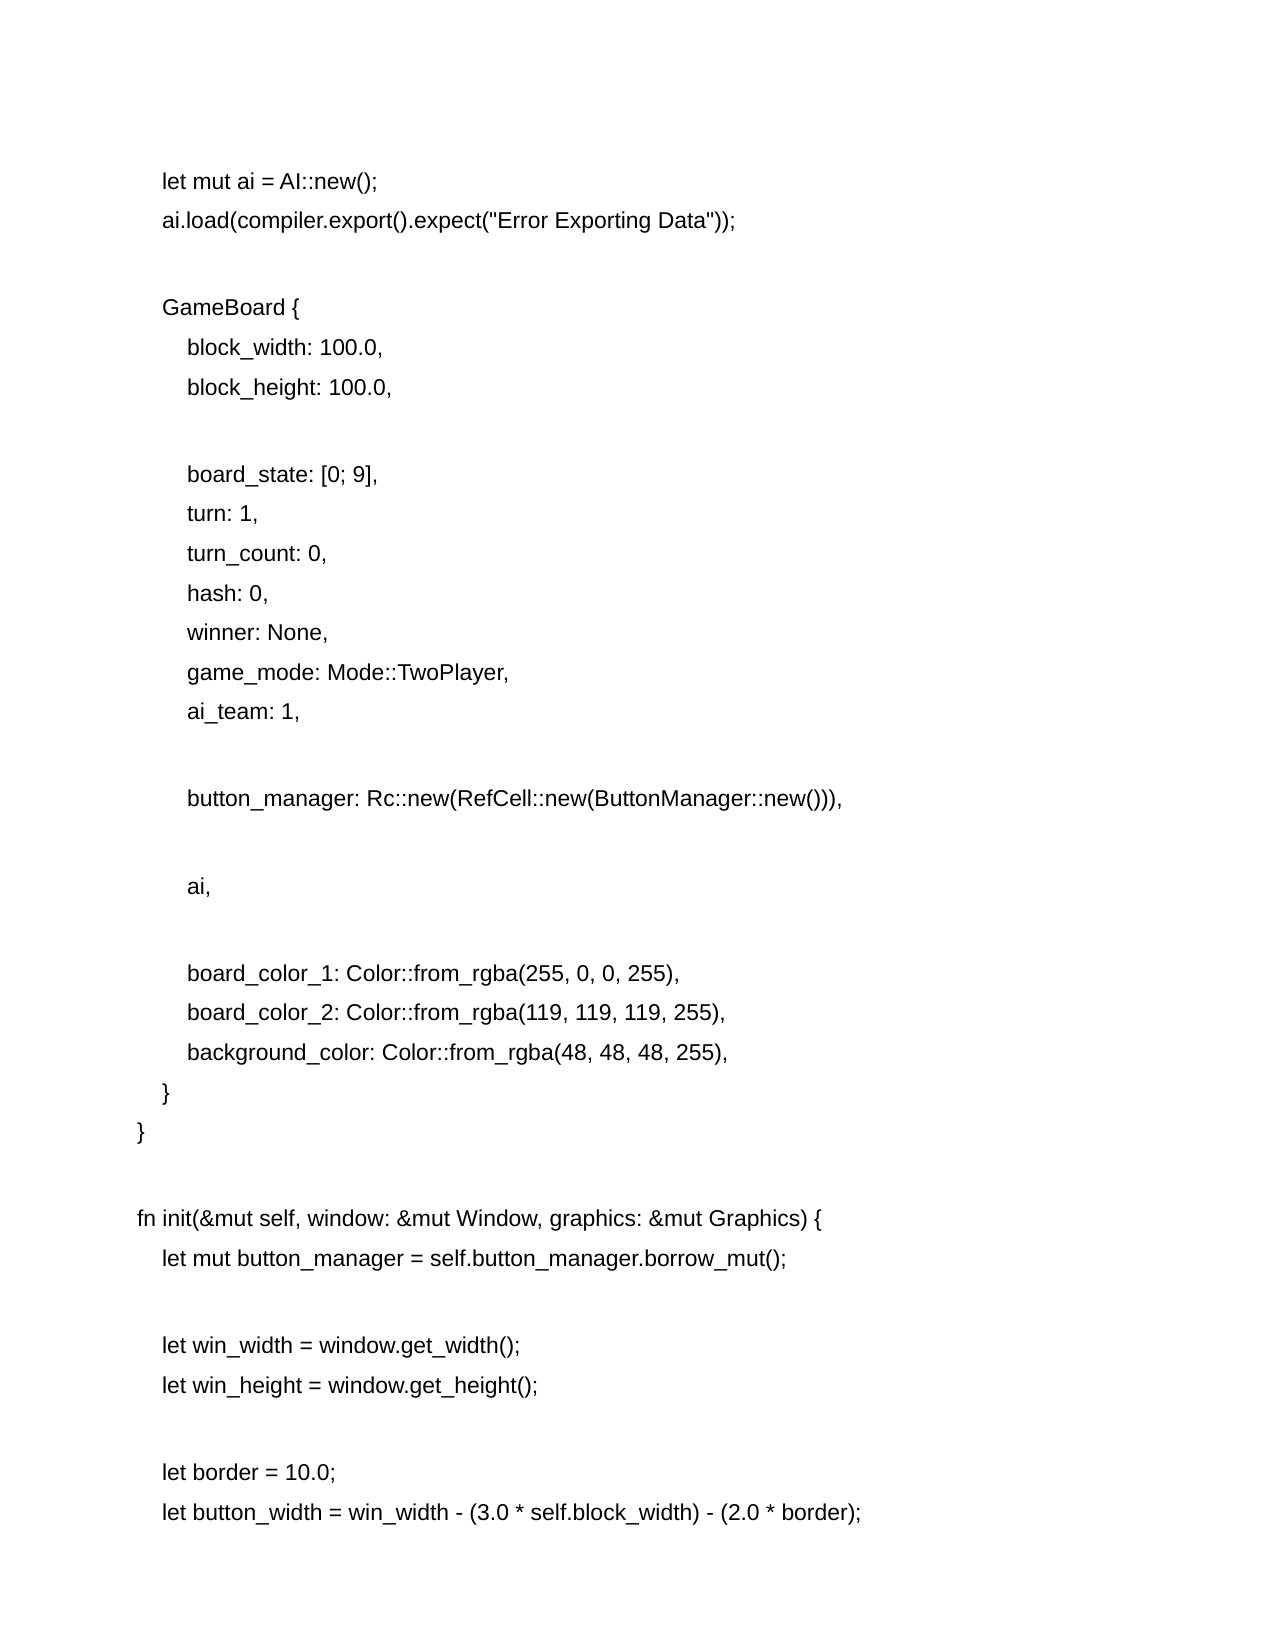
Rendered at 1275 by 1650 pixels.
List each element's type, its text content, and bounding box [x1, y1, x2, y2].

text } [118, 1077, 1157, 1105]
text ai, [118, 871, 1157, 899]
text button_manager: Rc::new(RefCell::new(ButtonManager::new())), [118, 783, 1157, 812]
text let border = 10.0; [118, 1457, 1157, 1486]
text turn: 1, [118, 498, 1157, 527]
text hash: 0, [118, 578, 1157, 606]
text turn_count: 0, [118, 538, 1157, 567]
text let button_width = win_width - (3.0 * self.block_width) - (2.0 * border); [118, 1497, 1157, 1525]
text background_color: Color::from_rgba(48, 48, 48, 255), [118, 1037, 1157, 1066]
text } [118, 1116, 1157, 1145]
text fn init(&mut self, window: &mut Window, graphics: &mut Graphics) { [118, 1203, 1157, 1232]
text game_mode: Mode::TwoPlayer, [118, 657, 1157, 686]
text winner: None, [118, 617, 1157, 646]
text ai_team: 1, [118, 696, 1157, 725]
text GameBoard { [118, 292, 1157, 321]
text board_color_1: Color::from_rgba(255, 0, 0, 255), [118, 958, 1157, 987]
text block_width: 100.0, [118, 332, 1157, 361]
text board_state: [0; 9], [118, 459, 1157, 488]
text block_height: 100.0, [118, 372, 1157, 400]
text let mut ai = AI::new(); [118, 166, 1157, 194]
text ai.load(compiler.export().expect("Error Exporting Data")); [118, 205, 1157, 234]
text let mut button_manager = self.button_manager.borrow_mut(); [118, 1243, 1157, 1272]
text board_color_2: Color::from_rgba(119, 119, 119, 255), [118, 997, 1157, 1026]
text let win_height = window.get_height(); [118, 1370, 1157, 1398]
text let win_width = window.get_width(); [118, 1330, 1157, 1359]
